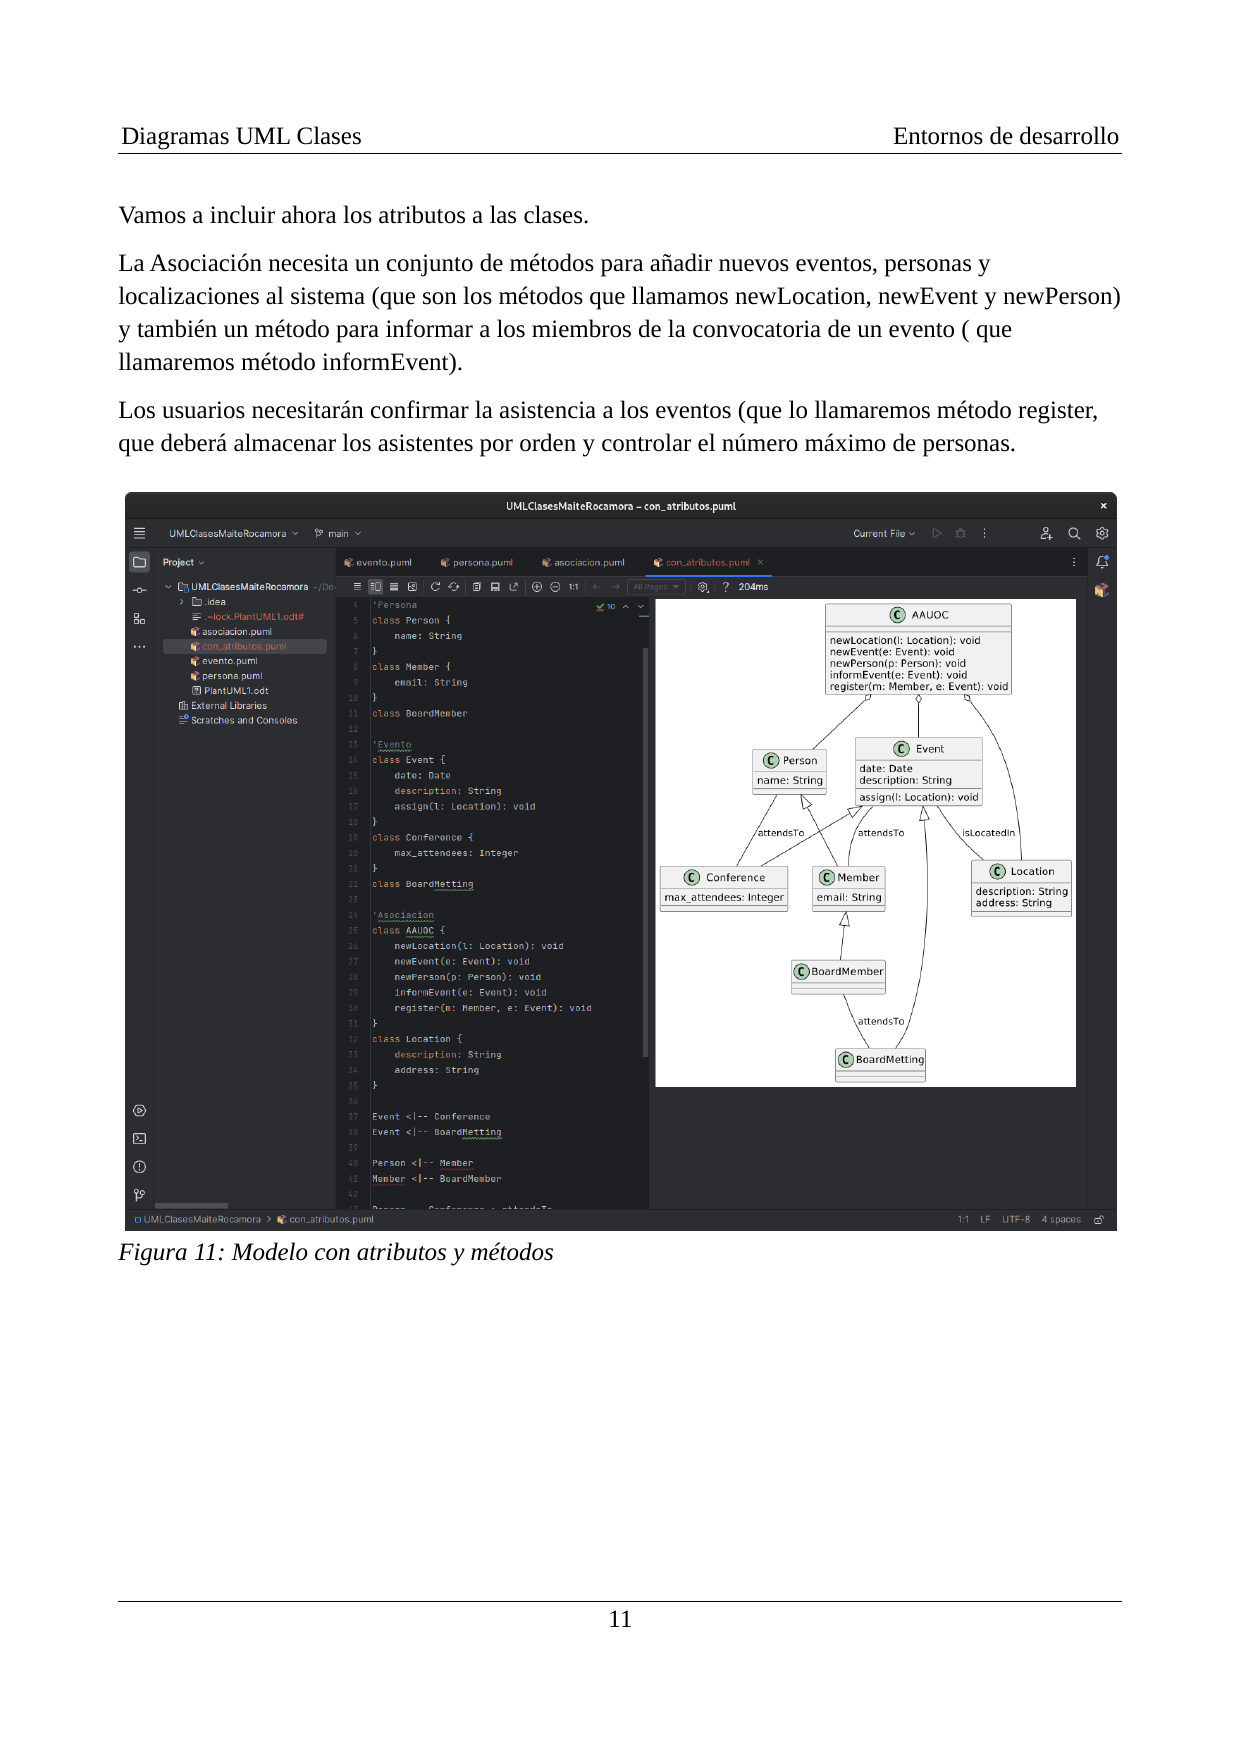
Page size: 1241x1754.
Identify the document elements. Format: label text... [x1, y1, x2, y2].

text Figura 11: Modelo con atributos y métodos [118, 1237, 1122, 1266]
text Los usuarios necesitarán confirmar la asistencia a los eventos (que lo llamaremos método register, que deberá almacenar los asistentes por orden y controlar el número máximo de personas. [118, 395, 1122, 456]
text La Asociación necesita un conjunto de métodos para añadir nuevos eventos, personas y localizaciones al sistema (que son los métodos que llamamos newLocation, newEvent y newPerson) y también un método para informar a los miembros de la convocatoria de un evento ( que llamaremos método informEvent). [118, 248, 1122, 376]
text Vamos a incluir ahora los atributos a las clases. [118, 200, 1122, 229]
picture [118, 487, 1123, 1237]
